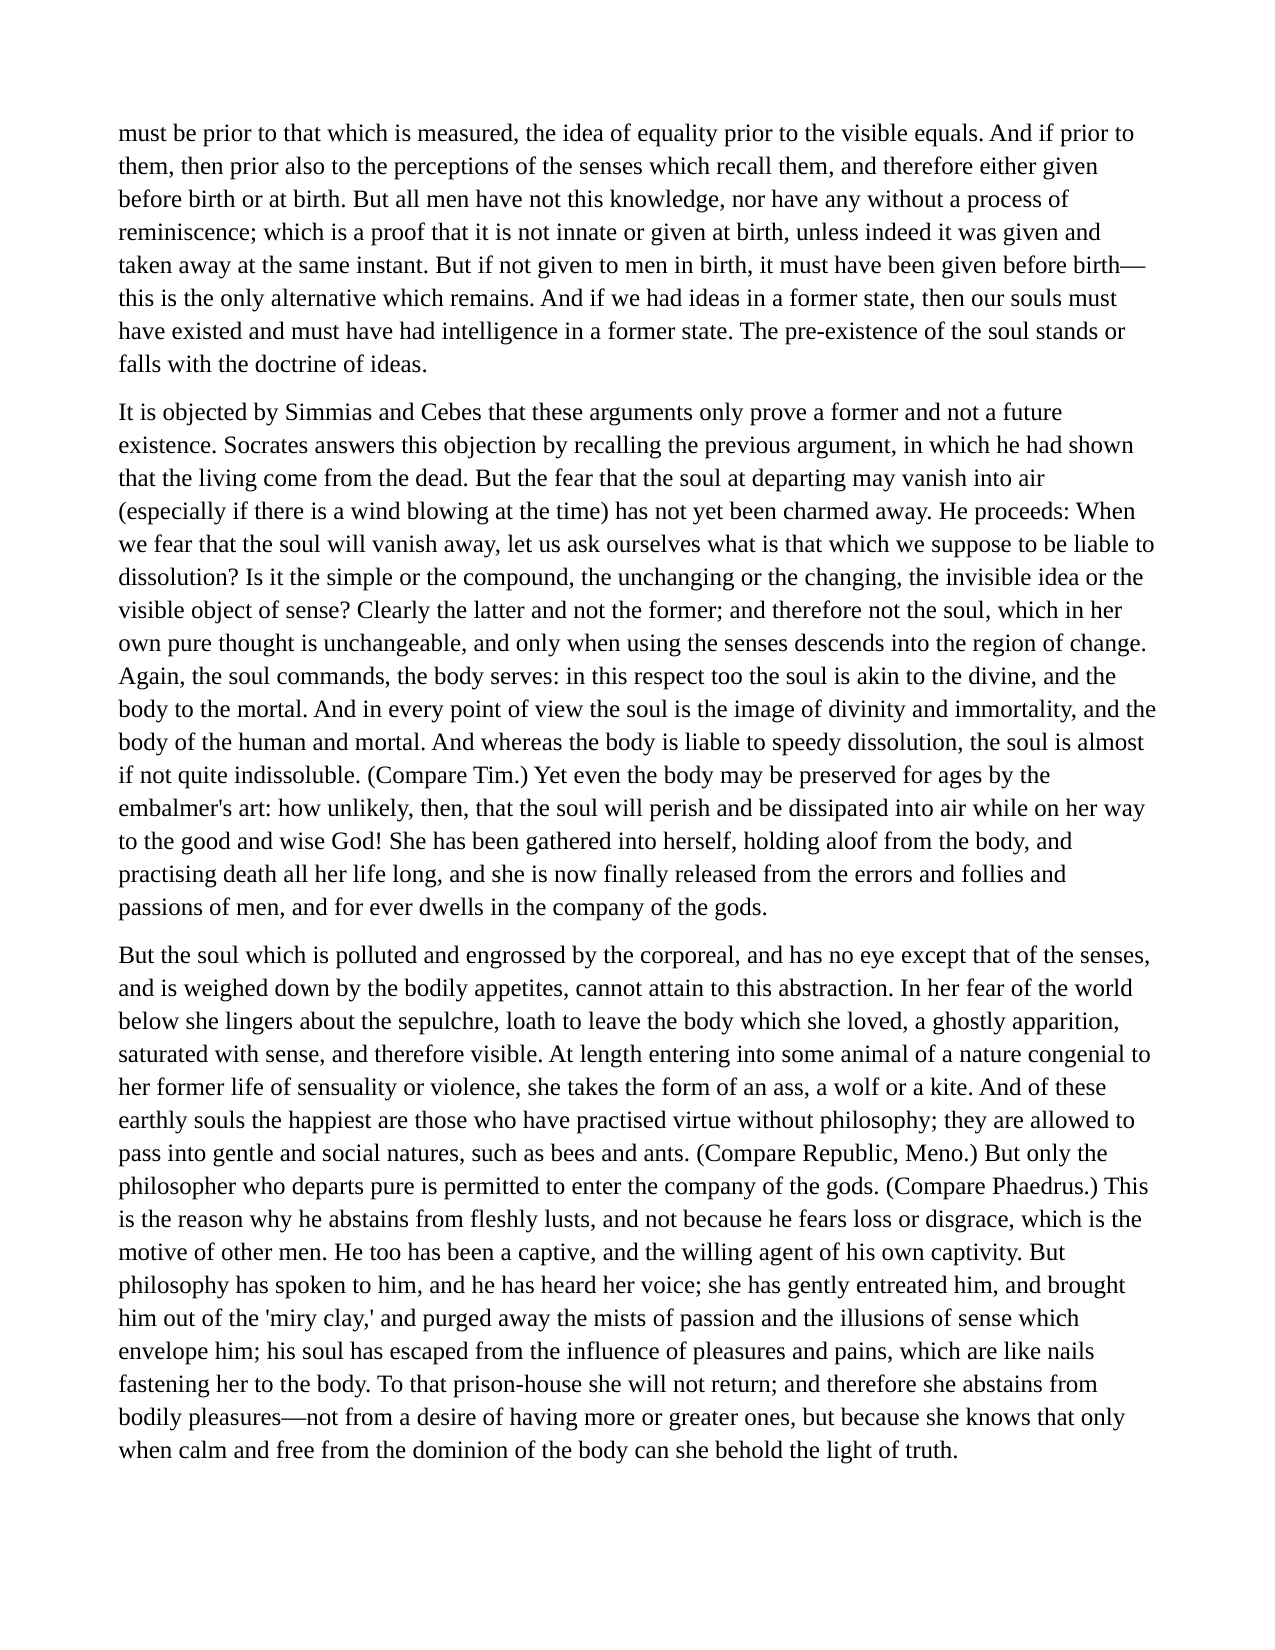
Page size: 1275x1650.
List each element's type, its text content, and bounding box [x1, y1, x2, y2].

text It is objected by Simmias and Cebes that these arguments only prove a former and not a future existence. Socrates answers this objection by recalling the previous argument, in which he had shown that the living come from the dead. But the fear that the soul at departing may vanish into air (especially if there is a wind blowing at the time) has not yet been charmed away. He proceeds: When we fear that the soul will vanish away, let us ask ourselves what is that which we suppose to be liable to dissolution? Is it the simple or the compound, the unchanging or the changing, the invisible idea or the visible object of sense? Clearly the latter and not the former; and therefore not the soul, which in her own pure thought is unchangeable, and only when using the senses descends into the region of change. Again, the soul commands, the body serves: in this respect too the soul is akin to the divine, and the body to the mortal. And in every point of view the soul is the image of divinity and immortality, and the body of the human and mortal. And whereas the body is liable to speedy dissolution, the soul is almost if not quite indissoluble. (Compare Tim.) Yet even the body may be preserved for ages by the embalmer's art: how unlikely, then, that the soul will perish and be dissipated into air while on her way to the good and wise God! She has been gathered into herself, holding aloof from the body, and practising death all her life long, and she is now finally released from the errors and follies and passions of men, and for ever dwells in the company of the gods. [118, 397, 1157, 921]
text must be prior to that which is measured, the idea of equality prior to the visible equals. And if prior to them, then prior also to the perceptions of the senses which recall them, and therefore either given before birth or at birth. But all men have not this knowledge, nor have any without a process of reminiscence; which is a proof that it is not innate or given at birth, unless indeed it was given and taken away at the same instant. But if not given to men in birth, it must have been given before birth—this is the only alternative which remains. And if we had ideas in a former state, then our souls must have existed and must have had intelligence in a former state. The pre-existence of the soul stands or falls with the doctrine of ideas. [118, 118, 1157, 378]
text But the soul which is polluted and engrossed by the corporeal, and has no eye except that of the senses, and is weighed down by the bodily appetites, cannot attain to this abstraction. In her fear of the world below she lingers about the sepulchre, loath to leave the body which she loved, a ghostly apparition, saturated with sense, and therefore visible. At length entering into some animal of a nature congenial to her former life of sensuality or violence, she takes the form of an ass, a wolf or a kite. And of these earthly souls the happiest are those who have practised virtue without philosophy; they are allowed to pass into gentle and social natures, such as bees and ants. (Compare Republic, Meno.) But only the philosopher who departs pure is permitted to enter the company of the gods. (Compare Phaedrus.) This is the reason why he abstains from fleshly lusts, and not because he fears loss or disgrace, which is the motive of other men. He too has been a captive, and the willing agent of his own captivity. But philosophy has spoken to him, and he has heard her voice; she has gently entreated him, and brought him out of the 'miry clay,' and purged away the mists of passion and the illusions of sense which envelope him; his soul has escaped from the influence of pleasures and pains, which are like nails fastening her to the body. To that prison-house she will not return; and therefore she abstains from bodily pleasures—not from a desire of having more or greater ones, but because she knows that only when calm and free from the dominion of the body can she behold the light of truth. [118, 940, 1157, 1464]
